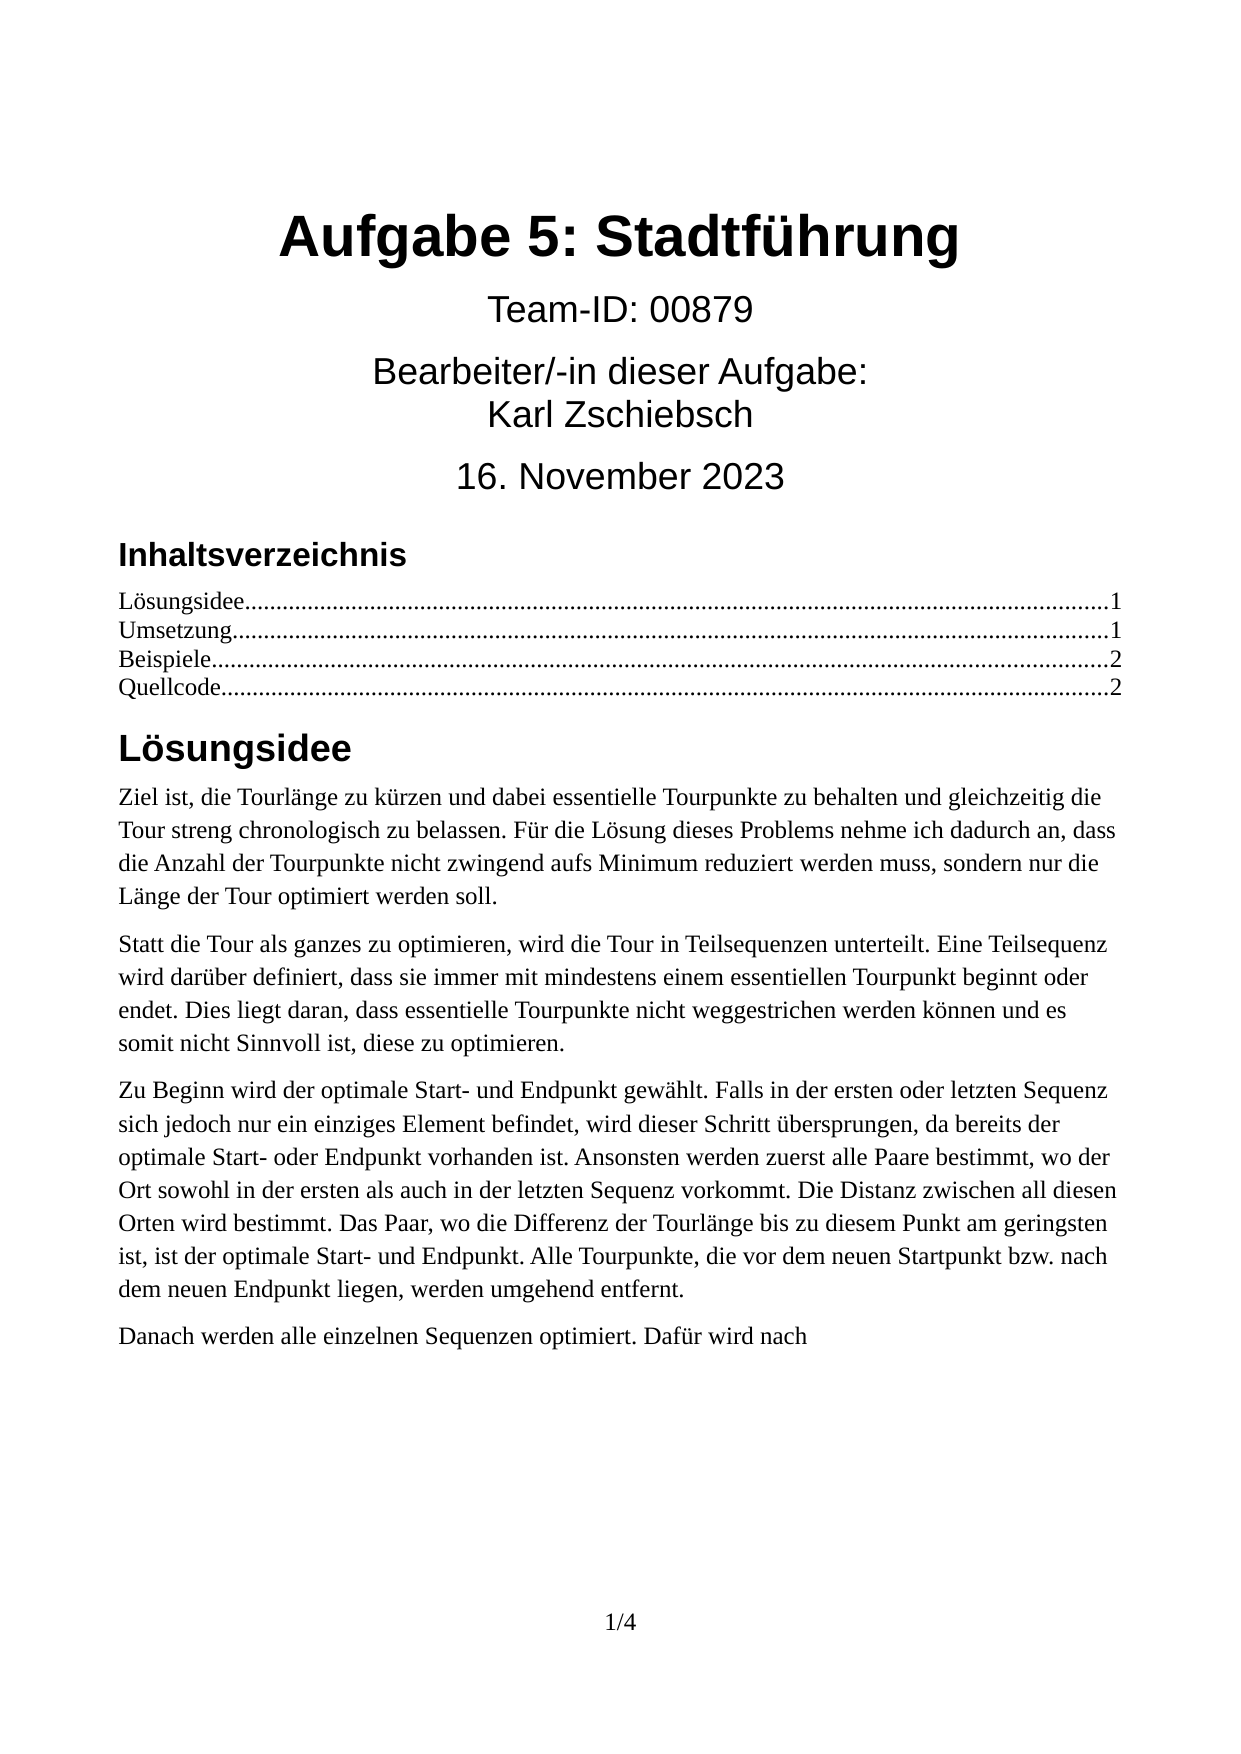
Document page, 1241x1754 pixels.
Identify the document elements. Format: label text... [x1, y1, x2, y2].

text Quellcode 2 [118, 672, 1122, 701]
title Aufgabe 5: Stadtführung [118, 202, 1122, 269]
text Lösungsidee 1 [118, 586, 1122, 615]
subtitle Inhaltsverzeichnis [118, 535, 1122, 574]
text Ziel ist, die Tourlänge zu kürzen und dabei essentielle Tourpunkte zu behalten und gleichzeitig die Tour streng chronologisch zu belassen. Für die Lösung dieses Problems nehme ich dadurch an, dass die Anzahl der Tourpunkte nicht zwingend aufs Minimum reduziert werden muss, sondern nur die Länge der Tour optimiert werden soll. [118, 782, 1122, 910]
text Umsetzung 1 [118, 615, 1122, 644]
subtitle Lösungsidee [118, 726, 1122, 770]
text Beispiele 2 [118, 644, 1122, 672]
text Statt die Tour als ganzes zu optimieren, wird die Tour in Teilsequenzen unterteilt. Eine Teilsequenz wird darüber definiert, dass sie immer mit mindestens einem essentiellen Tourpunkt beginnt oder endet. Dies liegt daran, dass essentielle Tourpunkte nicht weggestrichen werden können und es somit nicht Sinnvoll ist, diese zu optimieren. [118, 929, 1122, 1057]
subtitle Team-ID: 00879 [118, 288, 1122, 331]
text Danach werden alle einzelnen Sequenzen optimiert. Dafür wird nach [118, 1321, 1122, 1350]
subtitle Bearbeiter/-in dieser Aufgabe: Karl Zschiebsch [118, 349, 1122, 436]
subtitle 16. November 2023 [118, 454, 1122, 498]
text Zu Beginn wird der optimale Start- und Endpunkt gewählt. Falls in der ersten oder letzten Sequenz sich jedoch nur ein einziges Element befindet, wird dieser Schritt übersprungen, da bereits der optimale Start- oder Endpunkt vorhanden ist. Ansonsten werden zuerst alle Paare bestimmt, wo der Ort sowohl in der ersten als auch in der letzten Sequenz vorkommt. Die Distanz zwischen all diesen Orten wird bestimmt. Das Paar, wo die Differenz der Tourlänge bis zu diesem Punkt am geringsten ist, ist der optimale Start- und Endpunkt. Alle Tourpunkte, die vor dem neuen Startpunkt bzw. nach dem neuen Endpunkt liegen, werden umgehend entfernt. [118, 1076, 1122, 1302]
